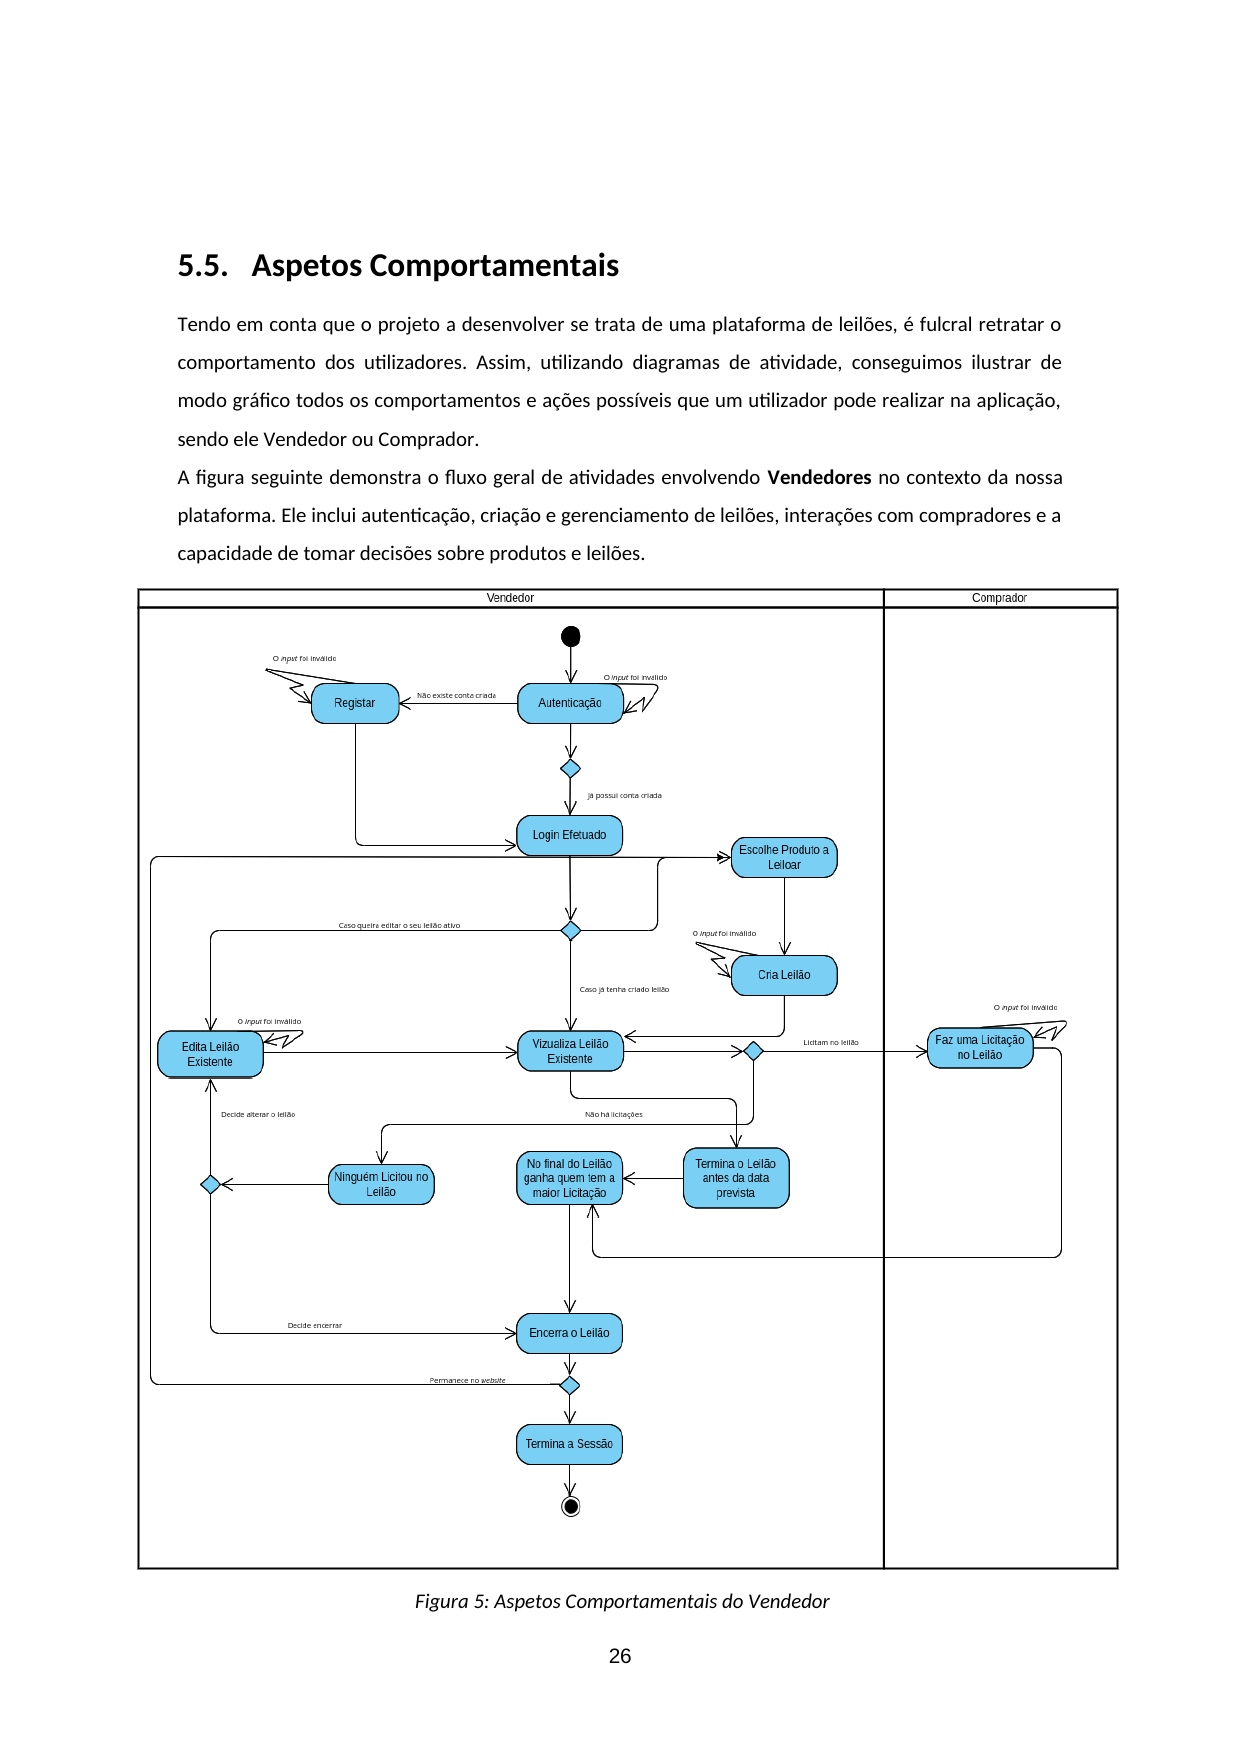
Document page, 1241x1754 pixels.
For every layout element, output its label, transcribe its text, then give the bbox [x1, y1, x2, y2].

text Tendo em conta que o projeto a desenvolver se trata de uma plataforma de leilões, é fulcral retratar o comportamento dos utilizadores. Assim, utilizando diagramas de atividade, conseguimos ilustrar de modo gráfico todos os comportamentos e ações possíveis que um utilizador pode realizar na aplicação, sendo ele Vendedor ou Comprador. [177, 311, 1063, 451]
subtitle Aspetos Comportamentais [177, 244, 1063, 285]
text A figura seguinte demonstra o fluxo geral de atividades envolvendo Vendedores no contexto da nossa plataforma. Ele inclui autenticação, criação e gerenciamento de leilões, interações com compradores e a capacidade de tomar decisões sobre produtos e leilões. [177, 464, 1063, 566]
text Figura 5: Aspetos Comportamentais do Vendedor [296, 1577, 949, 1614]
picture [134, 584, 1127, 1577]
